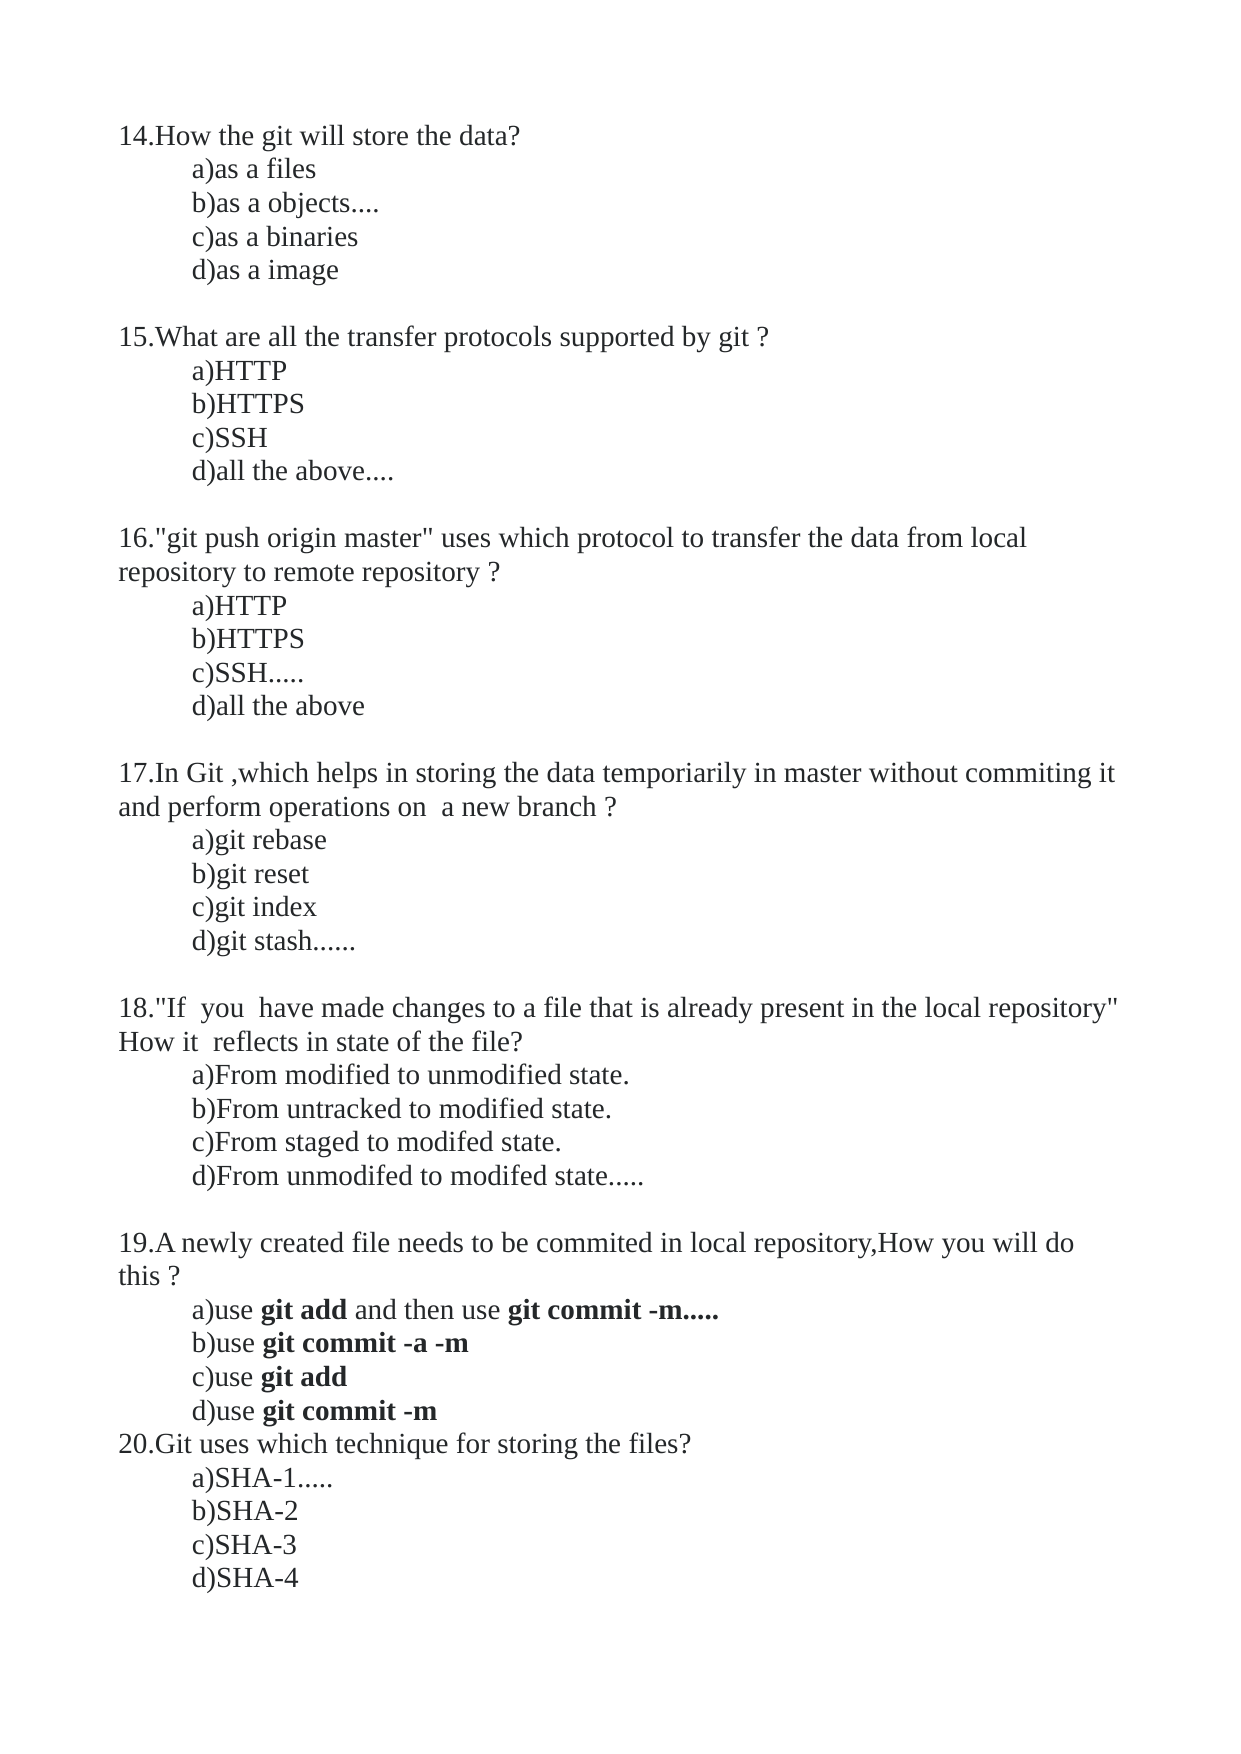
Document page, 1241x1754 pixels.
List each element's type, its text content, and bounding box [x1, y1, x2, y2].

text c)git index [118, 889, 1122, 923]
text 19.A newly created file needs to be commited in local repository,How you will do this ? [118, 1225, 1122, 1292]
text a)git rebase [118, 822, 1122, 856]
text b)HTTPS [118, 621, 1122, 655]
text b)git reset [118, 856, 1122, 889]
text 20.Git uses which technique for storing the files? [118, 1426, 1122, 1460]
text 17.In Git ,which helps in storing the data temporiarily in master without commiting it and perform operations on a new branch ? [118, 755, 1122, 822]
text 18."If you have made changes to a file that is already present in the local repository" How it reflects in state of the file? [118, 990, 1122, 1057]
text b)SHA-2 [118, 1493, 1122, 1527]
text c)SSH..... [118, 655, 1122, 688]
text b)HTTPS [118, 386, 1122, 420]
text d)as a image [118, 252, 1122, 286]
text a)HTTP [118, 353, 1122, 386]
text a)SHA-1..... [118, 1460, 1122, 1493]
text c)use git add [118, 1359, 1122, 1393]
text a)From modified to unmodified state. [118, 1057, 1122, 1091]
text d)all the above.... [118, 453, 1122, 487]
text b)use git commit -a -m [118, 1326, 1122, 1359]
text a)HTTP [118, 588, 1122, 621]
text d)use git commit -m [118, 1393, 1122, 1426]
text a)use git add and then use git commit -m..... [118, 1292, 1122, 1326]
text d)all the above [118, 688, 1122, 722]
text d)git stash...... [118, 923, 1122, 957]
text c)SHA-3 [118, 1527, 1122, 1560]
text d)From unmodifed to modifed state..... [118, 1158, 1122, 1191]
text 16."git push origin master" uses which protocol to transfer the data from local repository to remote repository ? [118, 521, 1122, 588]
text b)as a objects.... [118, 185, 1122, 219]
text 14.How the git will store the data? [118, 118, 1122, 152]
text 15.What are all the transfer protocols supported by git ? [118, 319, 1122, 353]
text b)From untracked to modified state. [118, 1091, 1122, 1124]
text c)SSH [118, 420, 1122, 453]
text c)From staged to modifed state. [118, 1124, 1122, 1158]
text a)as a files [118, 152, 1122, 185]
text c)as a binaries [118, 219, 1122, 252]
text d)SHA-4 [118, 1560, 1122, 1594]
